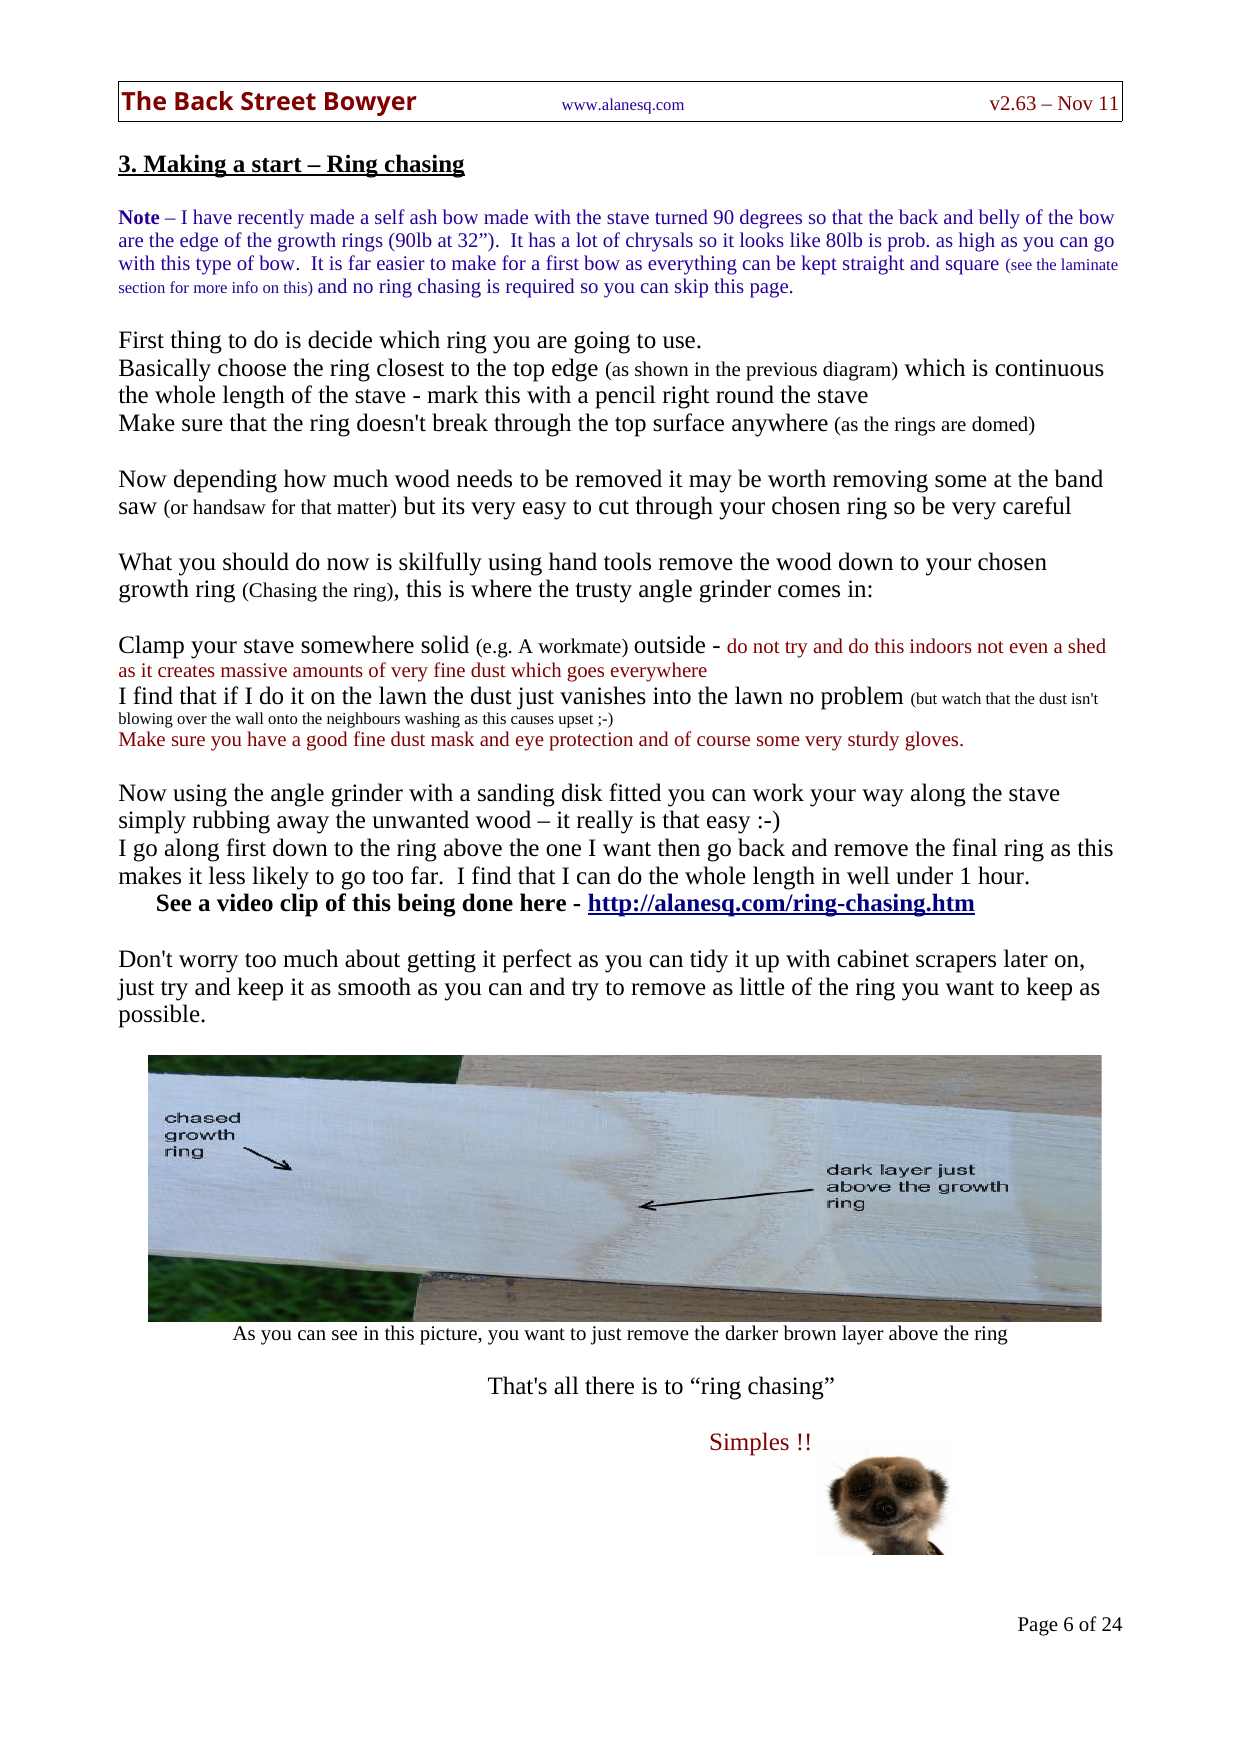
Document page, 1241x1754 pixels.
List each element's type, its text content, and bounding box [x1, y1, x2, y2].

text Make sure that the ring doesn't break through the top surface anywhere (as the rings are domed) [118, 409, 1122, 437]
text Make sure you have a good fine dust mask and eye protection and of course some very sturdy gloves. [118, 728, 1122, 751]
text First thing to do is decide which ring you are going to use. [118, 326, 1122, 354]
text That's all there is to “ring chasing” [118, 1372, 1122, 1400]
text 3. Making a start – Ring chasing [118, 151, 1122, 178]
text Clamp your stave somewhere solid (e.g. A workmate) outside - do not try and do this indoors not even a shed as it creates massive amounts of very fine dust which goes everywhere [118, 631, 1122, 682]
text Note – I have recently made a self ash bow made with the stave turned 90 degrees so that the back and belly of the bow are the edge of the growth rings (90lb at 32”). It has a lot of chrysals so it looks like 80lb is prob. as high as you can go with this type of bow. It is far easier to make for a first bow as everything can be kept straight and square (see the laminate section for more info on this) and no ring chasing is required so you can skip this page. [118, 206, 1122, 298]
text I find that if I do it on the lawn the dust just vanishes into the lawn no problem (but watch that the dust isn't blowing over the wall onto the neighbours washing as this causes upset ;-) [118, 682, 1122, 728]
picture [816, 1443, 957, 1555]
text See a video clip of this being done here - http://alanesq.com/ring-chasing.htm [118, 889, 1122, 917]
text Basically choose the ring closest to the top edge (as shown in the previous diagram) which is continuous the whole length of the stave - mark this with a pencil right round the stave [118, 354, 1122, 409]
picture [148, 1055, 1102, 1322]
text Now depending how much wood needs to be removed it may be worth removing some at the band saw (or handsaw for that matter) but its very easy to cut through your chosen ring so be very careful [118, 465, 1122, 520]
text I go along first down to the ring above the one I want then go back and remove the final ring as this makes it less likely to go too far. I find that I can do the whole length in well under 1 hour. [118, 834, 1122, 889]
text Don't worry too much about getting it perfect as you can tidy it up with cabinet scrapers later on, just try and keep it as smooth as you can and try to remove as little of the ring you want to keep as possible. [118, 945, 1122, 1028]
text As you can see in this picture, you want to just remove the darker brown layer above the ring [118, 1056, 1122, 1345]
text Simples !! [118, 1428, 1122, 1456]
text Now using the angle grinder with a sanding disk fitted you can work your way along the stave simply rubbing away the unwanted wood – it really is that easy :-) [118, 779, 1122, 834]
text What you should do now is skilfully using hand tools remove the wood down to your chosen growth ring (Chasing the ring), this is where the trusty angle grinder comes in: [118, 548, 1122, 603]
